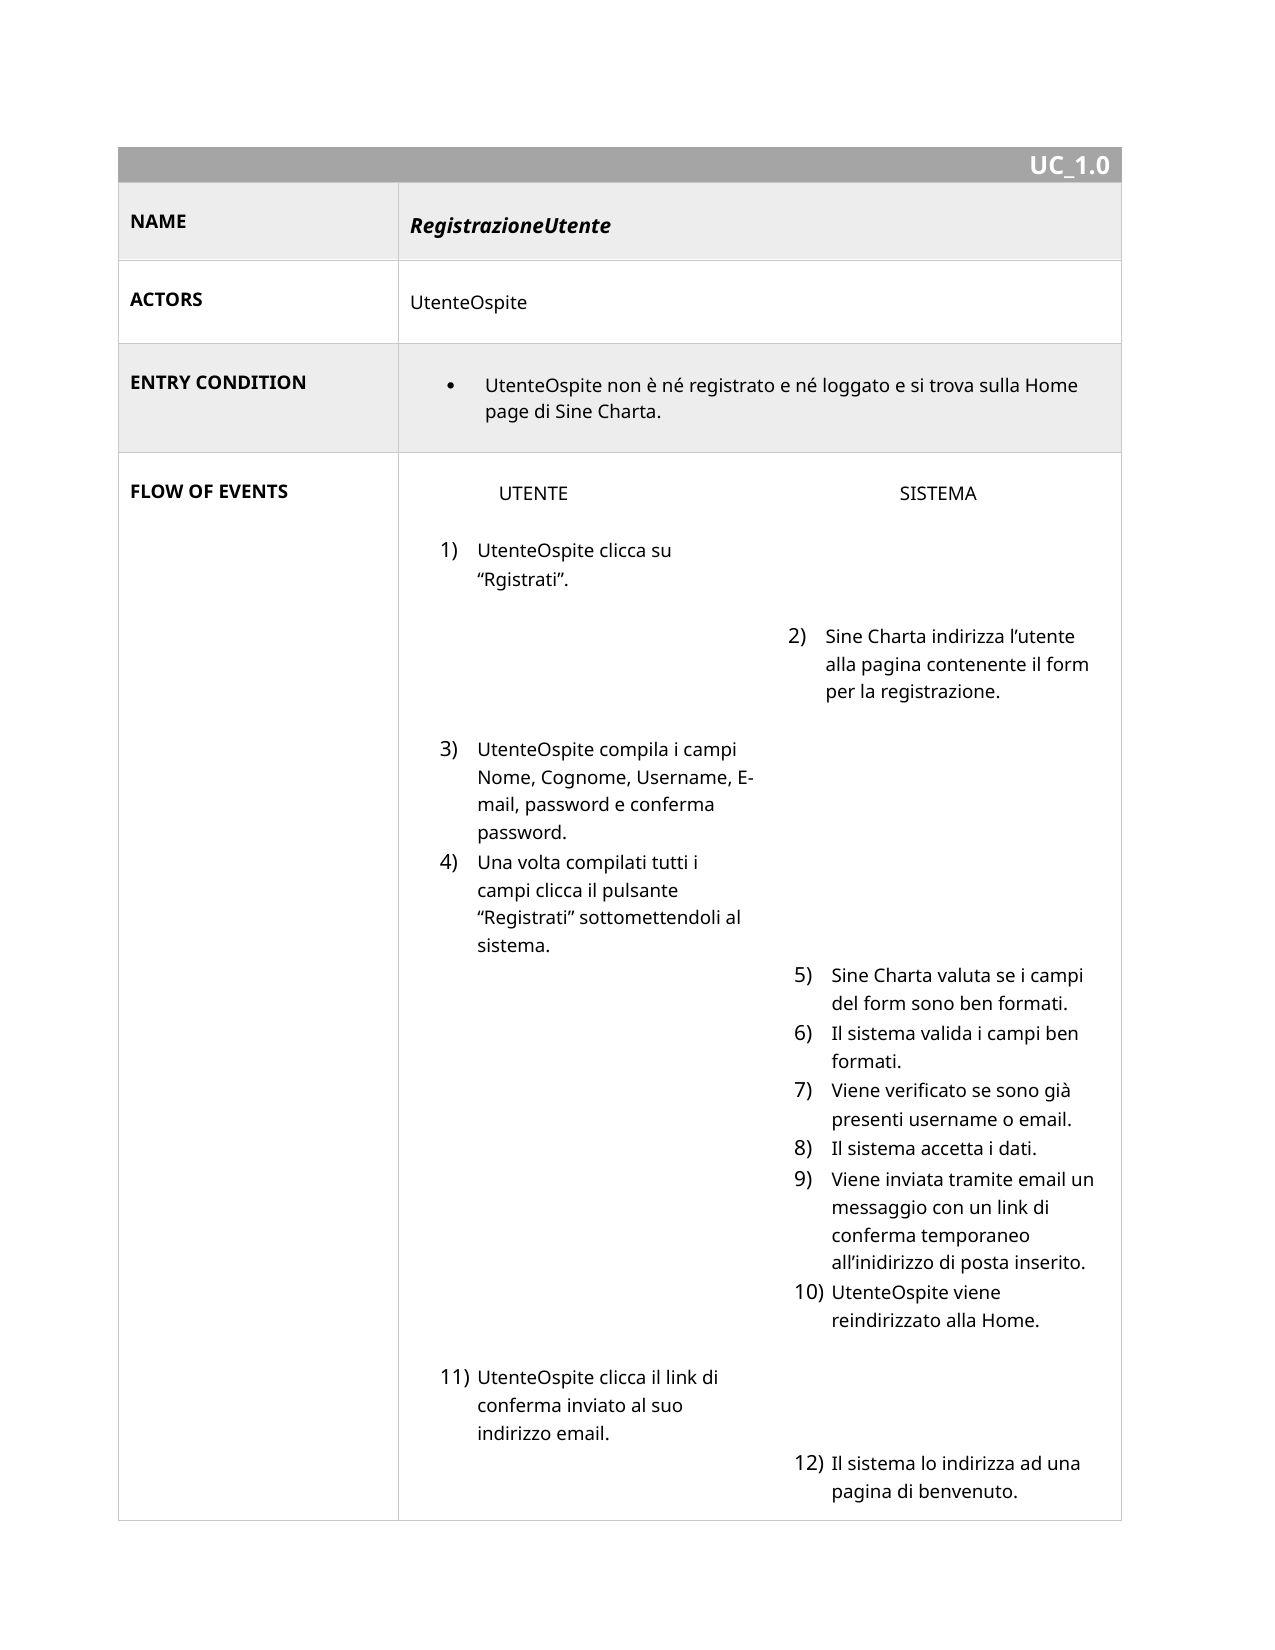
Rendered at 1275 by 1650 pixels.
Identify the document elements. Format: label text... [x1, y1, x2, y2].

table_cell UtenteOspite non è né registrato e né loggato e si trova sulla Home page di Sine Charta. [399, 344, 1121, 452]
table_cell RegistrazioneUtente [399, 183, 1121, 259]
table_cell UTENTE SISTEMA UtenteOspite clicca su “Rgistrati”. Sine Charta indirizza l’utente alla pagina contenente il form per la registrazione. UtenteOspite compila i campi Nome, Cognome, Username, E-mail, password e conferma password. Una volta compilati tutti i campi clicca il pulsante “Registrati” sottomettendoli al sistema. Sine Charta valuta se i campi del form sono ben formati. Il sistema valida i campi ben formati. Viene verificato se sono già presenti username o email. Il sistema accetta i dati. Viene inviata tramite email un messaggio con un link di conferma temporaneo all’inidirizzo di posta inserito. UtenteOspite viene reindirizzato alla Home. UtenteOspite clicca il link di conferma inviato al suo indirizzo email. Il sistema lo indirizza ad una pagina di benvenuto. Il sistema registra l’utente a Sine Charta. L’utente dopo qualche secondo viene reindirizzato alla Home. [399, 453, 1121, 1520]
table_cell FLOW OF EVENTS [119, 453, 398, 1520]
table_header [119, 148, 398, 182]
table_header UC_1.0 [399, 148, 1121, 182]
table_cell ENTRY CONDITION [119, 344, 398, 452]
table_cell ACTORS [119, 261, 398, 343]
table_cell NAME [119, 183, 398, 259]
table_cell UtenteOspite [399, 261, 1121, 343]
